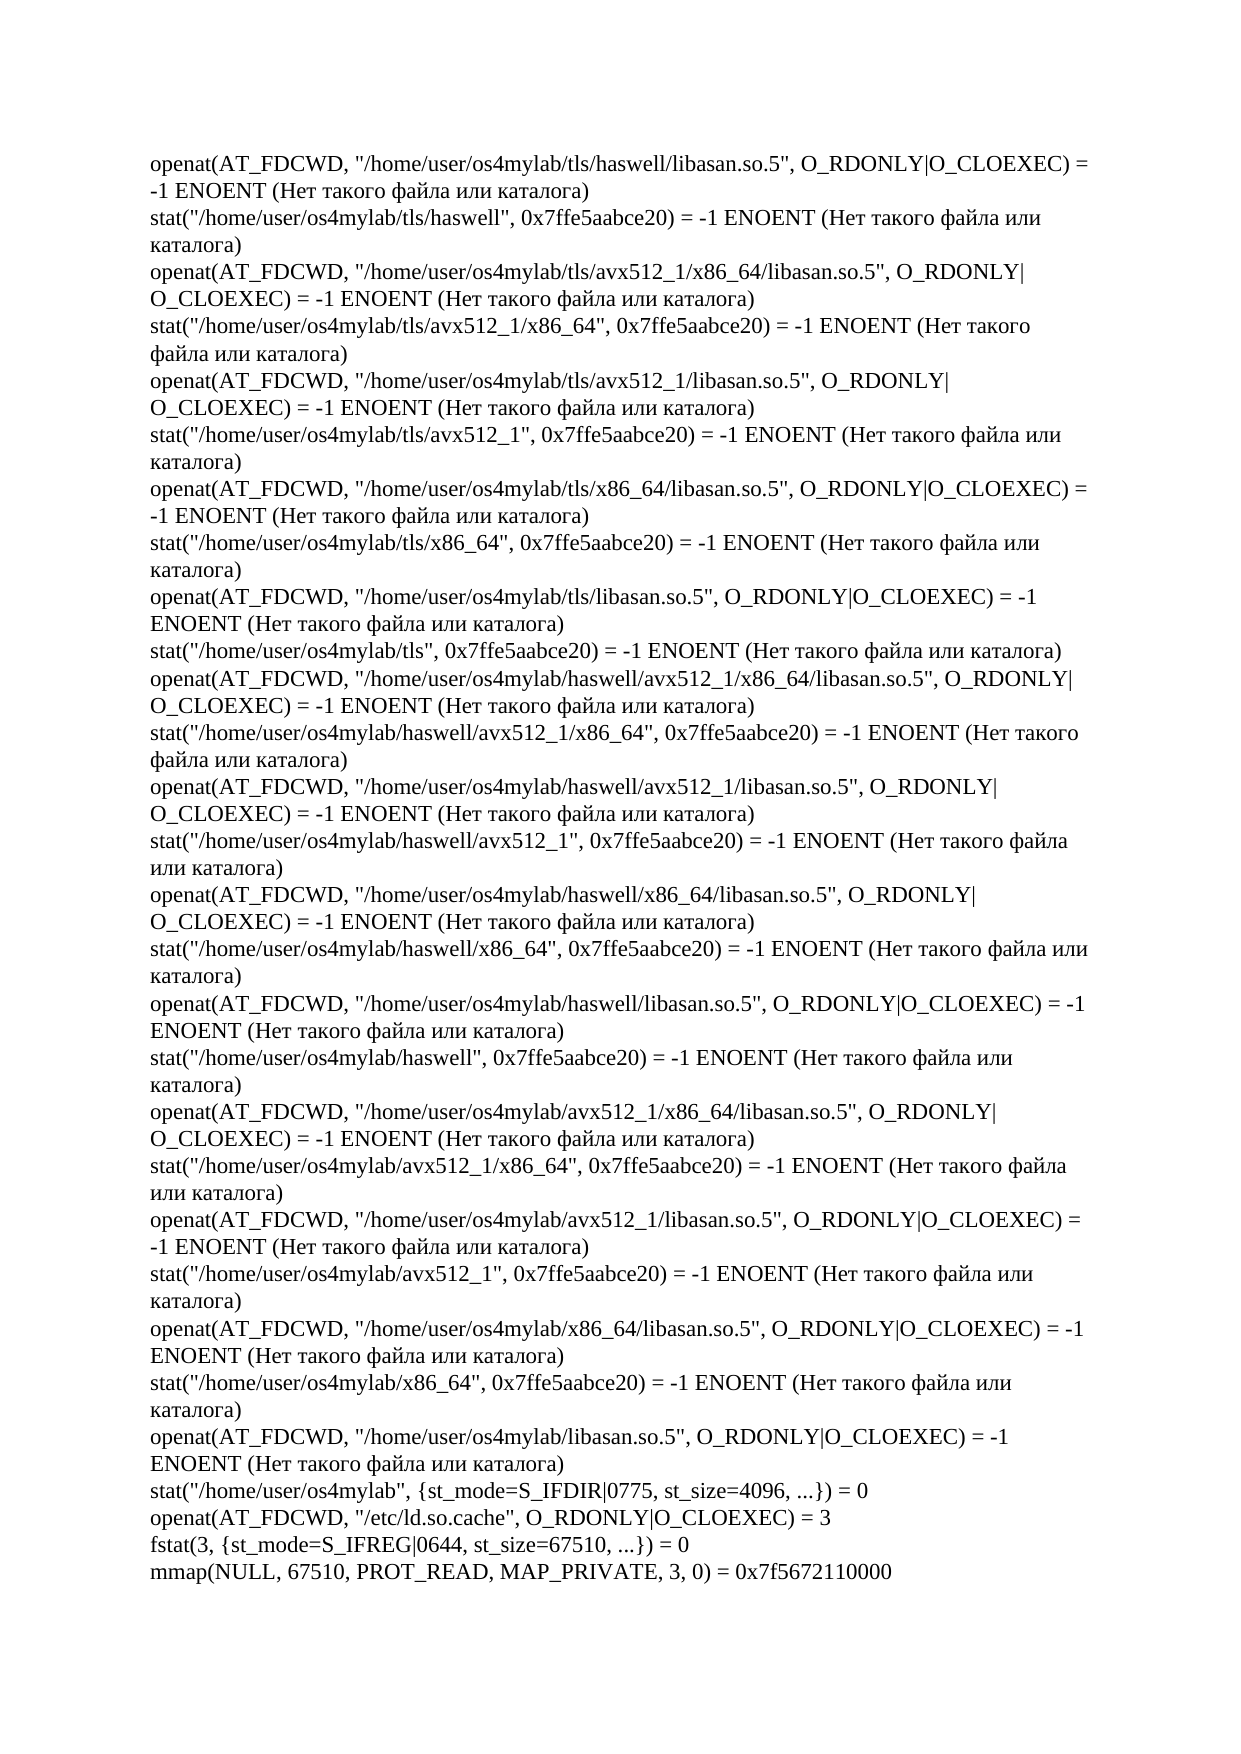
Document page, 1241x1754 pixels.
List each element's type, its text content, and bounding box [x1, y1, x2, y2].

text fstat(3, {st_mode=S_IFREG|0644, st_size=67510, ...}) = 0 [150, 1531, 1090, 1558]
text openat(AT_FDCWD, "/home/user/os4mylab/tls/haswell/libasan.so.5", O_RDONLY|O_CLOEXEC) = -1 ENOENT (Нет такого файла или каталога) [150, 150, 1090, 203]
text openat(AT_FDCWD, "/home/user/os4mylab/haswell/x86_64/libasan.so.5", O_RDONLY|O_CLOEXEC) = -1 ENOENT (Нет такого файла или каталога) [150, 881, 1090, 935]
text mmap(NULL, 67510, PROT_READ, MAP_PRIVATE, 3, 0) = 0x7f5672110000 [150, 1558, 1090, 1585]
text stat("/home/user/os4mylab/tls", 0x7ffe5aabce20) = -1 ENOENT (Нет такого файла или каталога) [150, 637, 1090, 664]
text openat(AT_FDCWD, "/home/user/os4mylab/haswell/libasan.so.5", O_RDONLY|O_CLOEXEC) = -1 ENOENT (Нет такого файла или каталога) [150, 989, 1090, 1043]
text stat("/home/user/os4mylab/haswell", 0x7ffe5aabce20) = -1 ENOENT (Нет такого файла или каталога) [150, 1044, 1090, 1097]
text openat(AT_FDCWD, "/home/user/os4mylab/haswell/avx512_1/libasan.so.5", O_RDONLY|O_CLOEXEC) = -1 ENOENT (Нет такого файла или каталога) [150, 773, 1090, 826]
text openat(AT_FDCWD, "/home/user/os4mylab/tls/avx512_1/x86_64/libasan.so.5", O_RDONLY|O_CLOEXEC) = -1 ENOENT (Нет такого файла или каталога) [150, 258, 1090, 312]
text openat(AT_FDCWD, "/home/user/os4mylab/tls/x86_64/libasan.so.5", O_RDONLY|O_CLOEXEC) = -1 ENOENT (Нет такого файла или каталога) [150, 475, 1090, 528]
text stat("/home/user/os4mylab/haswell/avx512_1/x86_64", 0x7ffe5aabce20) = -1 ENOENT (Нет такого файла или каталога) [150, 719, 1090, 772]
text stat("/home/user/os4mylab", {st_mode=S_IFDIR|0775, st_size=4096, ...}) = 0 [150, 1477, 1090, 1503]
text stat("/home/user/os4mylab/x86_64", 0x7ffe5aabce20) = -1 ENOENT (Нет такого файла или каталога) [150, 1369, 1090, 1422]
text openat(AT_FDCWD, "/home/user/os4mylab/avx512_1/libasan.so.5", O_RDONLY|O_CLOEXEC) = -1 ENOENT (Нет такого файла или каталога) [150, 1206, 1090, 1260]
text stat("/home/user/os4mylab/avx512_1/x86_64", 0x7ffe5aabce20) = -1 ENOENT (Нет такого файла или каталога) [150, 1152, 1090, 1206]
text stat("/home/user/os4mylab/haswell/x86_64", 0x7ffe5aabce20) = -1 ENOENT (Нет такого файла или каталога) [150, 935, 1090, 989]
text openat(AT_FDCWD, "/home/user/os4mylab/avx512_1/x86_64/libasan.so.5", O_RDONLY|O_CLOEXEC) = -1 ENOENT (Нет такого файла или каталога) [150, 1098, 1090, 1151]
text stat("/home/user/os4mylab/tls/haswell", 0x7ffe5aabce20) = -1 ENOENT (Нет такого файла или каталога) [150, 204, 1090, 258]
text stat("/home/user/os4mylab/haswell/avx512_1", 0x7ffe5aabce20) = -1 ENOENT (Нет такого файла или каталога) [150, 827, 1090, 881]
text openat(AT_FDCWD, "/home/user/os4mylab/x86_64/libasan.so.5", O_RDONLY|O_CLOEXEC) = -1 ENOENT (Нет такого файла или каталога) [150, 1314, 1090, 1368]
text openat(AT_FDCWD, "/home/user/os4mylab/tls/libasan.so.5", O_RDONLY|O_CLOEXEC) = -1 ENOENT (Нет такого файла или каталога) [150, 583, 1090, 637]
text openat(AT_FDCWD, "/home/user/os4mylab/tls/avx512_1/libasan.so.5", O_RDONLY|O_CLOEXEC) = -1 ENOENT (Нет такого файла или каталога) [150, 367, 1090, 420]
text openat(AT_FDCWD, "/home/user/os4mylab/haswell/avx512_1/x86_64/libasan.so.5", O_RDONLY|O_CLOEXEC) = -1 ENOENT (Нет такого файла или каталога) [150, 664, 1090, 718]
text stat("/home/user/os4mylab/avx512_1", 0x7ffe5aabce20) = -1 ENOENT (Нет такого файла или каталога) [150, 1260, 1090, 1314]
text stat("/home/user/os4mylab/tls/avx512_1/x86_64", 0x7ffe5aabce20) = -1 ENOENT (Нет такого файла или каталога) [150, 312, 1090, 366]
text stat("/home/user/os4mylab/tls/x86_64", 0x7ffe5aabce20) = -1 ENOENT (Нет такого файла или каталога) [150, 529, 1090, 583]
text stat("/home/user/os4mylab/tls/avx512_1", 0x7ffe5aabce20) = -1 ENOENT (Нет такого файла или каталога) [150, 421, 1090, 474]
text openat(AT_FDCWD, "/etc/ld.so.cache", O_RDONLY|O_CLOEXEC) = 3 [150, 1504, 1090, 1531]
text openat(AT_FDCWD, "/home/user/os4mylab/libasan.so.5", O_RDONLY|O_CLOEXEC) = -1 ENOENT (Нет такого файла или каталога) [150, 1423, 1090, 1476]
